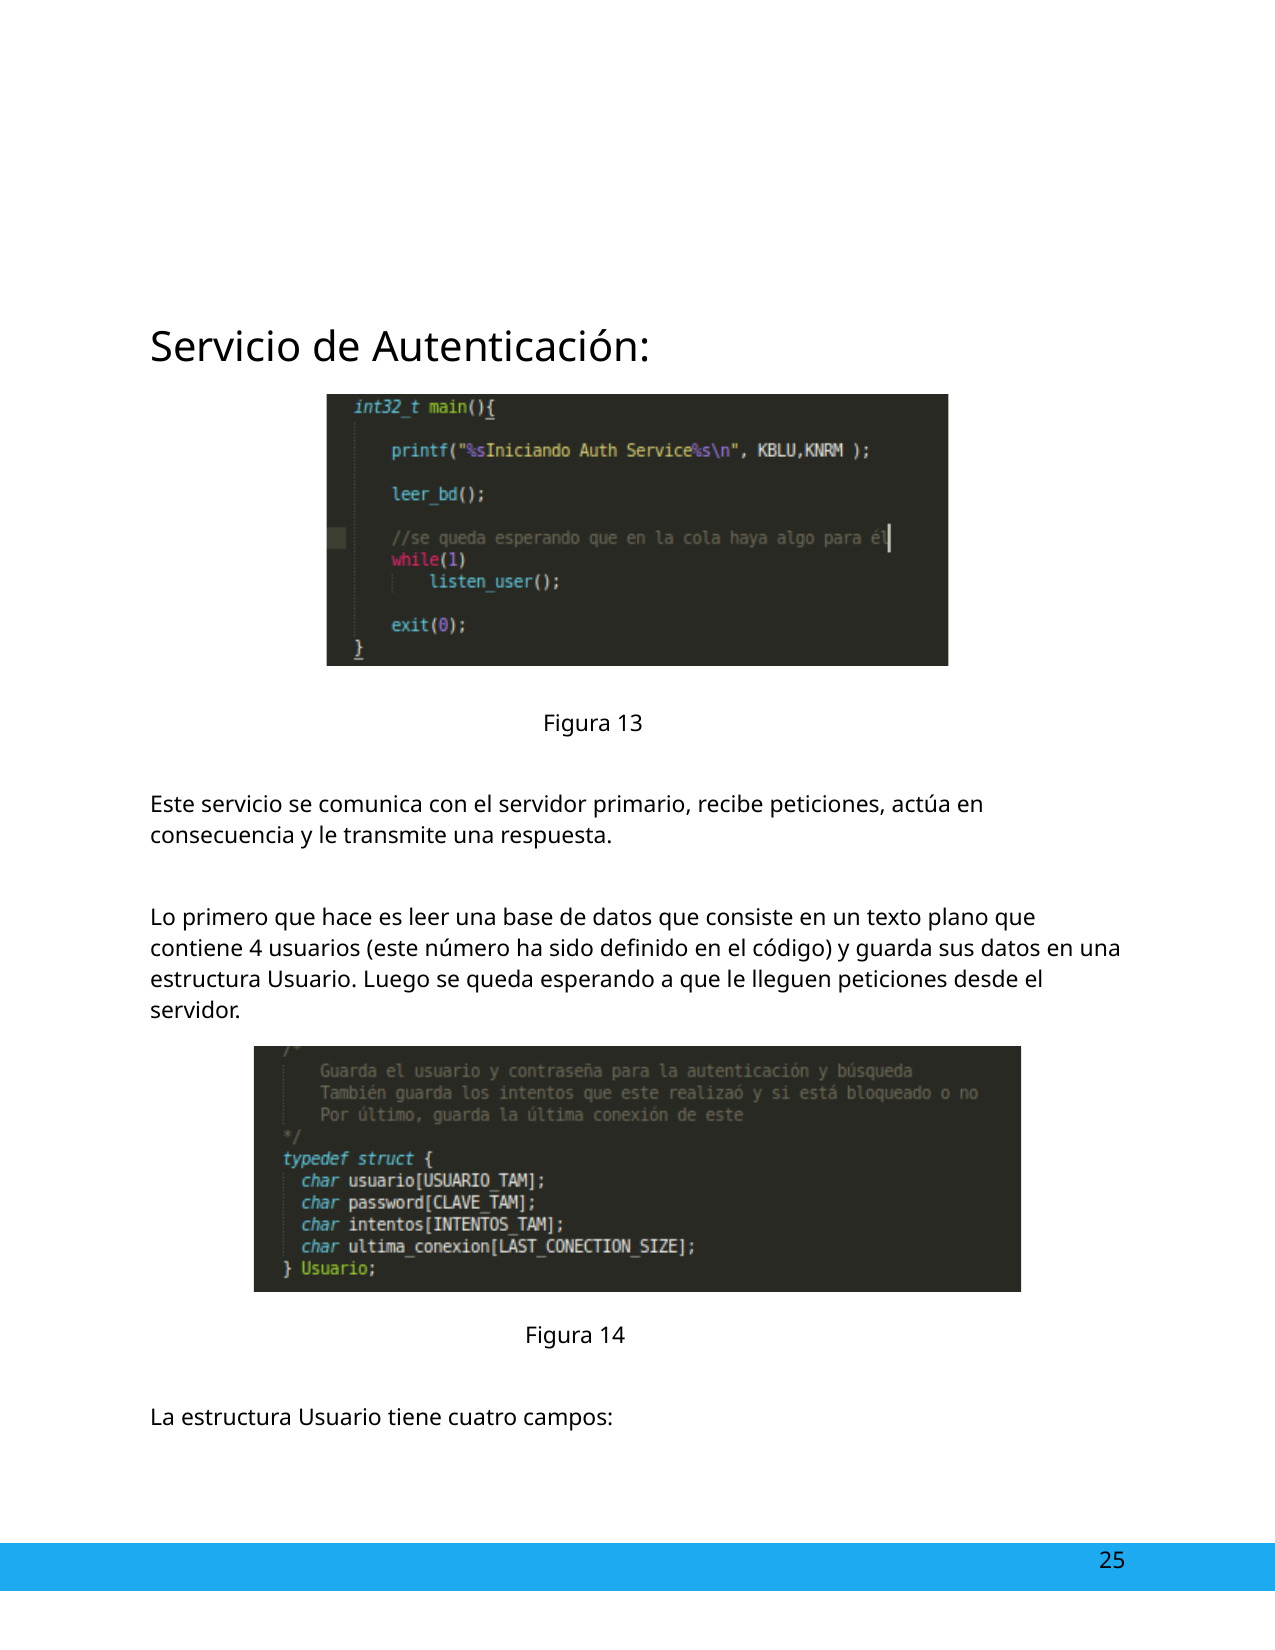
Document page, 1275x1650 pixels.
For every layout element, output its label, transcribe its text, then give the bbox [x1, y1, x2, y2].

picture [253, 1046, 1022, 1292]
text La estructura Usuario tiene cuatro campos: [150, 1401, 1125, 1432]
subtitle Figura 13 [150, 707, 1125, 738]
text Figura 14 [150, 1319, 1125, 1351]
text Lo primero que hace es leer una base de datos que consiste en un texto plano que contiene 4 usuarios (este número ha sido definido en el código) y guarda sus datos en una estructura Usuario. Luego se queda esperando a que le lleguen peticiones desde el servidor. [150, 901, 1125, 1026]
picture [0, 1543, 1275, 1591]
picture [326, 394, 949, 666]
text Servicio de Autenticación: [150, 317, 1125, 373]
text Este servicio se comunica con el servidor primario, recibe peticiones, actúa en consecuencia y le transmite una respuesta. [150, 788, 1125, 851]
